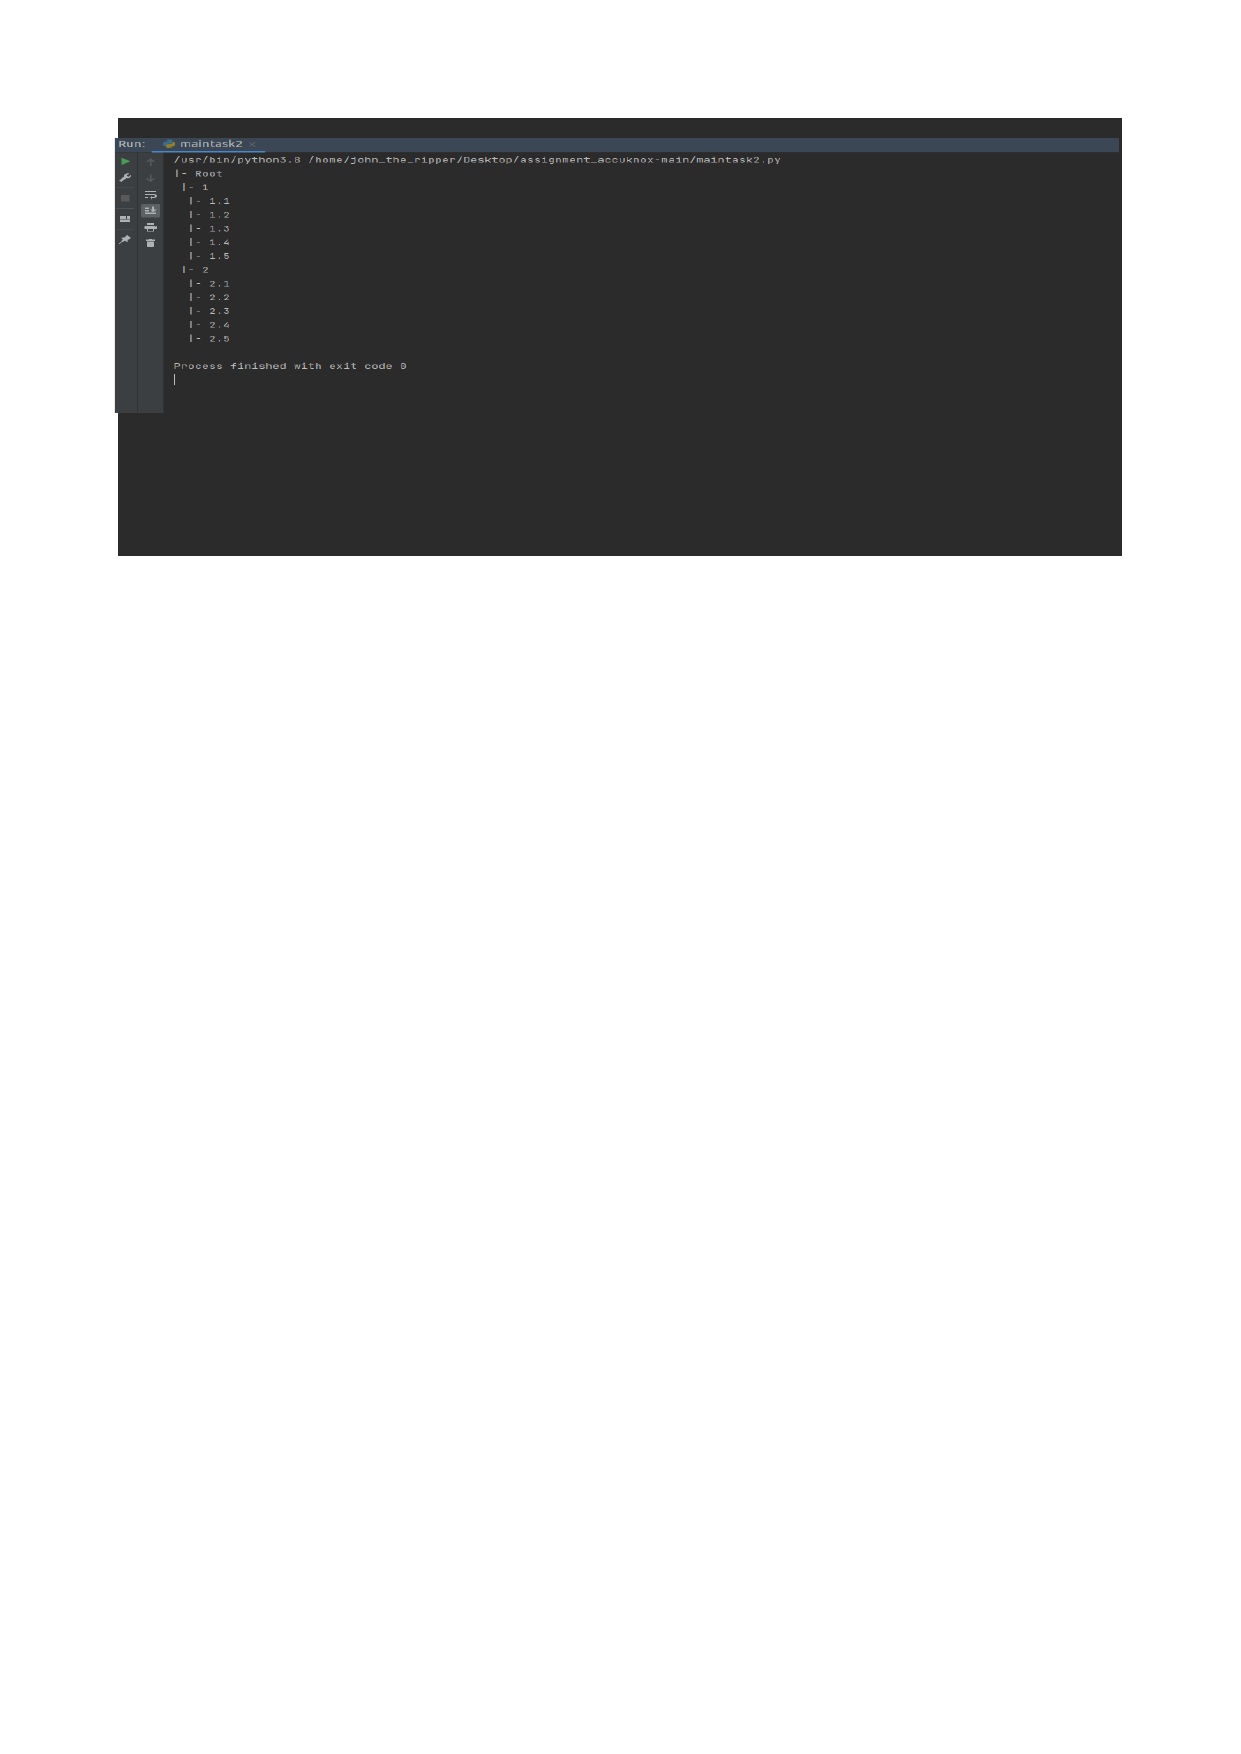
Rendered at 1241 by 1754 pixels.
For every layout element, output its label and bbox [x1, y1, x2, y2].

picture [114, 138, 1119, 413]
